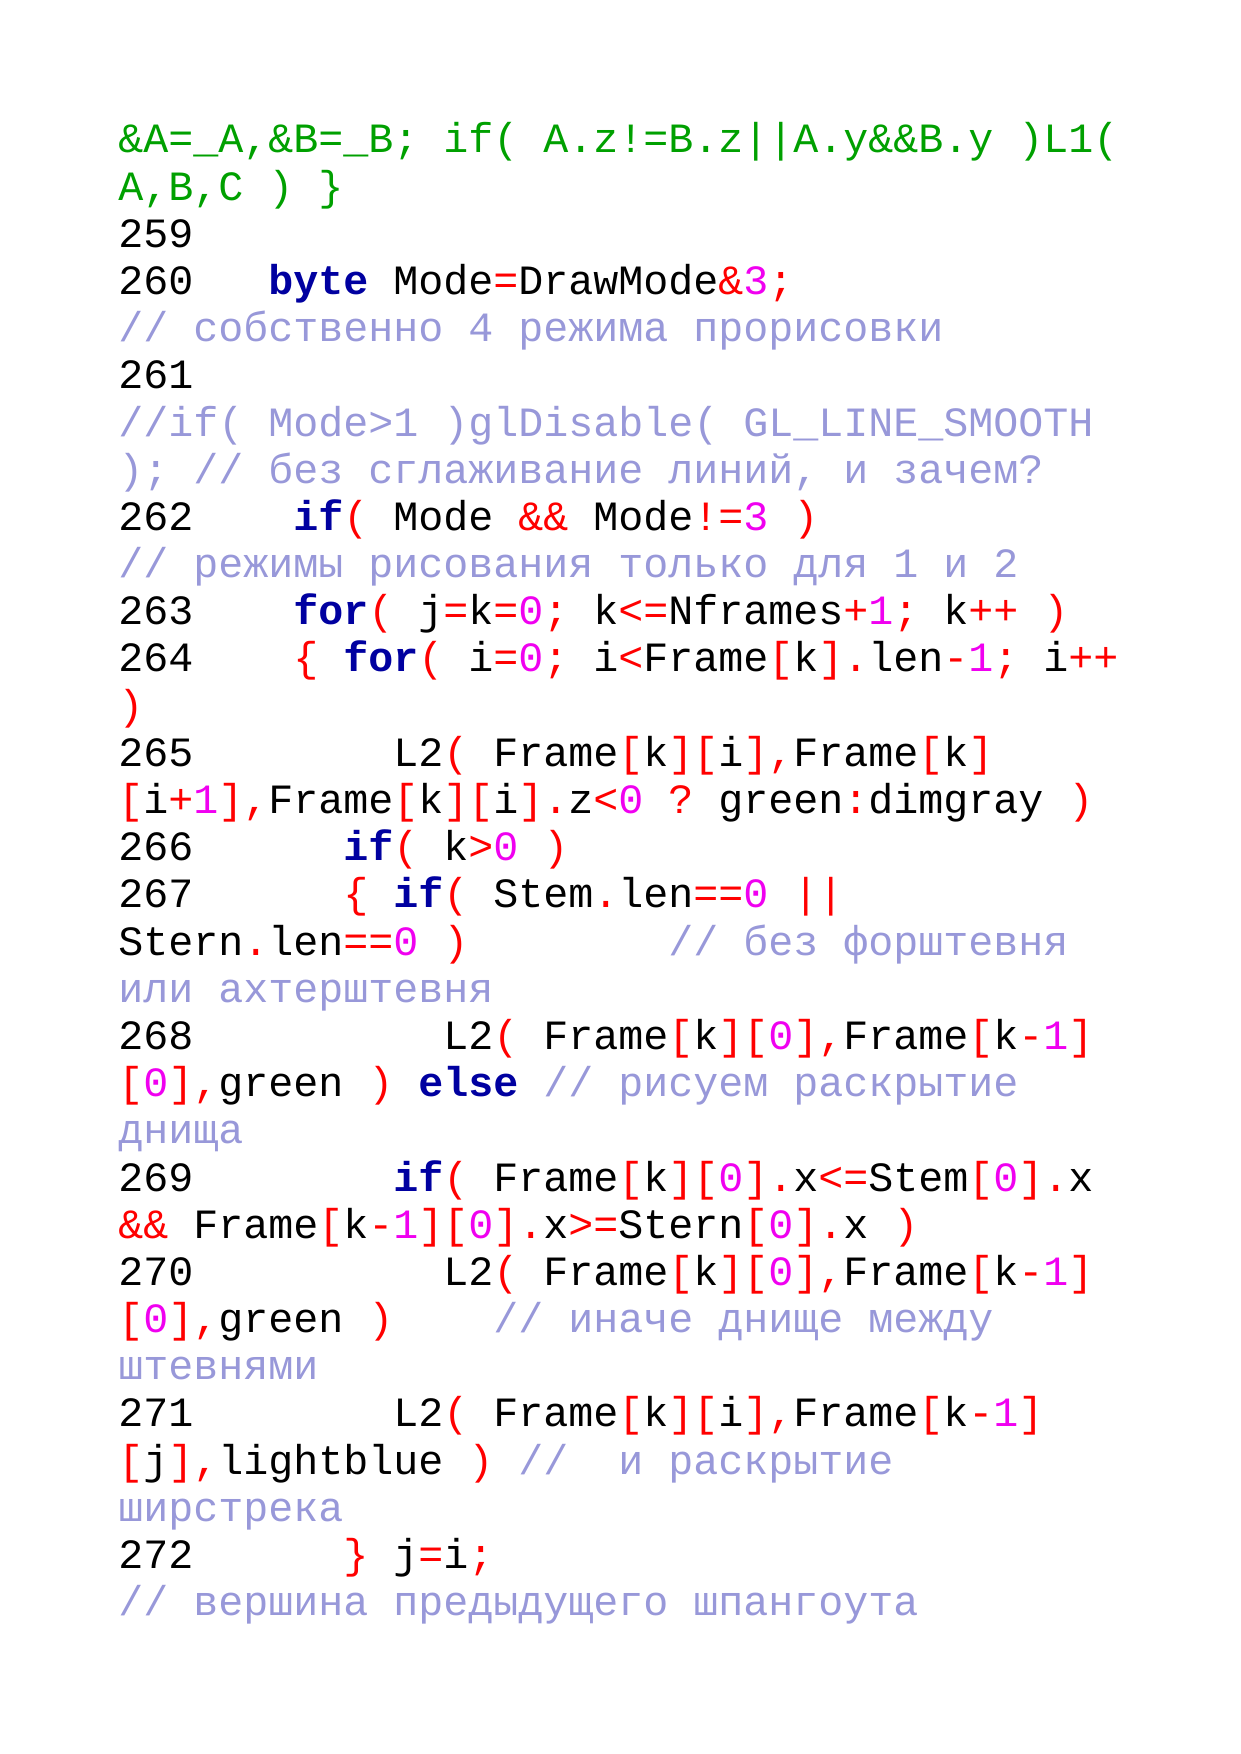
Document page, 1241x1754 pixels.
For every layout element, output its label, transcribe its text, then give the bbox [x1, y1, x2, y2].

subtitle 271 L2( Frame[k][i],Frame[k-1][j],lightblue ) // и раскрытие ширстрека [118, 1392, 1122, 1534]
subtitle &A=_A,&B=_B; if( A.z!=B.z||A.y&&B.y )L1( A,B,C ) } [118, 118, 1122, 212]
subtitle 260 byte Mode=DrawMode&3; // собственно 4 режима прорисовки [118, 260, 1122, 354]
subtitle 266 if( k>0 ) [118, 826, 443, 873]
subtitle 261 //if( Mode>1 )glDisable( GL_LINE_SMOOTH ); // без сглаживание линий, и зачем? [118, 354, 1122, 496]
subtitle 265 L2( Frame[k][i],Frame[k][i+1],Frame[k][i].z<0 ? green:dimgray ) [968, 732, 1122, 826]
subtitle 263 for( j=k=0; k<=Nframes+1; k++ ) [843, 590, 943, 637]
subtitle 263 for( j=k=0; k<=Nframes+1; k++ ) [618, 590, 668, 637]
subtitle 264 { for( i=0; i<Frame[k].len-1; i++ ) [118, 637, 1122, 732]
subtitle 265 L2( Frame[k][i],Frame[k][i+1],Frame[k][i].z<0 ? green:dimgray ) [518, 779, 568, 826]
subtitle 265 L2( Frame[k][i],Frame[k][i+1],Frame[k][i].z<0 ? green:dimgray ) [593, 732, 718, 826]
subtitle 272 } j=i; // вершина предыдущего шпангоута [118, 1534, 1122, 1628]
subtitle 270 L2( Frame[k][0],Frame[k-1][0],green ) // иначе днище между штевнями [118, 1251, 1122, 1392]
subtitle 265 L2( Frame[k][i],Frame[k][i+1],Frame[k][i].z<0 ? green:dimgray ) [743, 732, 793, 779]
subtitle 265 L2( Frame[k][i],Frame[k][i+1],Frame[k][i].z<0 ? green:dimgray ) [118, 732, 418, 826]
subtitle 265 L2( Frame[k][i],Frame[k][i+1],Frame[k][i].z<0 ? green:dimgray ) [443, 732, 493, 826]
subtitle 263 for( j=k=0; k<=Nframes+1; k++ ) [443, 590, 468, 637]
subtitle 263 for( j=k=0; k<=Nframes+1; k++ ) [118, 590, 418, 637]
subtitle 259 [118, 212, 1122, 260]
subtitle 262 if( Mode && Mode!=3 ) // режимы рисования только для 1 и 2 [118, 496, 1122, 590]
subtitle 263 for( j=k=0; k<=Nframes+1; k++ ) [968, 590, 1122, 637]
subtitle 263 for( j=k=0; k<=Nframes+1; k++ ) [493, 590, 593, 637]
subtitle 269 if( Frame[k][0].x<=Stem[0].x && Frame[k-1][0].x>=Stern[0].x ) [118, 1156, 1122, 1251]
subtitle 266 if( k>0 ) [468, 826, 1122, 873]
subtitle 268 L2( Frame[k][0],Frame[k-1][0],green ) else // рисуем раскрытие днища [118, 1015, 1122, 1156]
subtitle 267 { if( Stem.len==0 || Stern.len==0 ) // без форштевня или ахтерштевня [118, 873, 1122, 1015]
